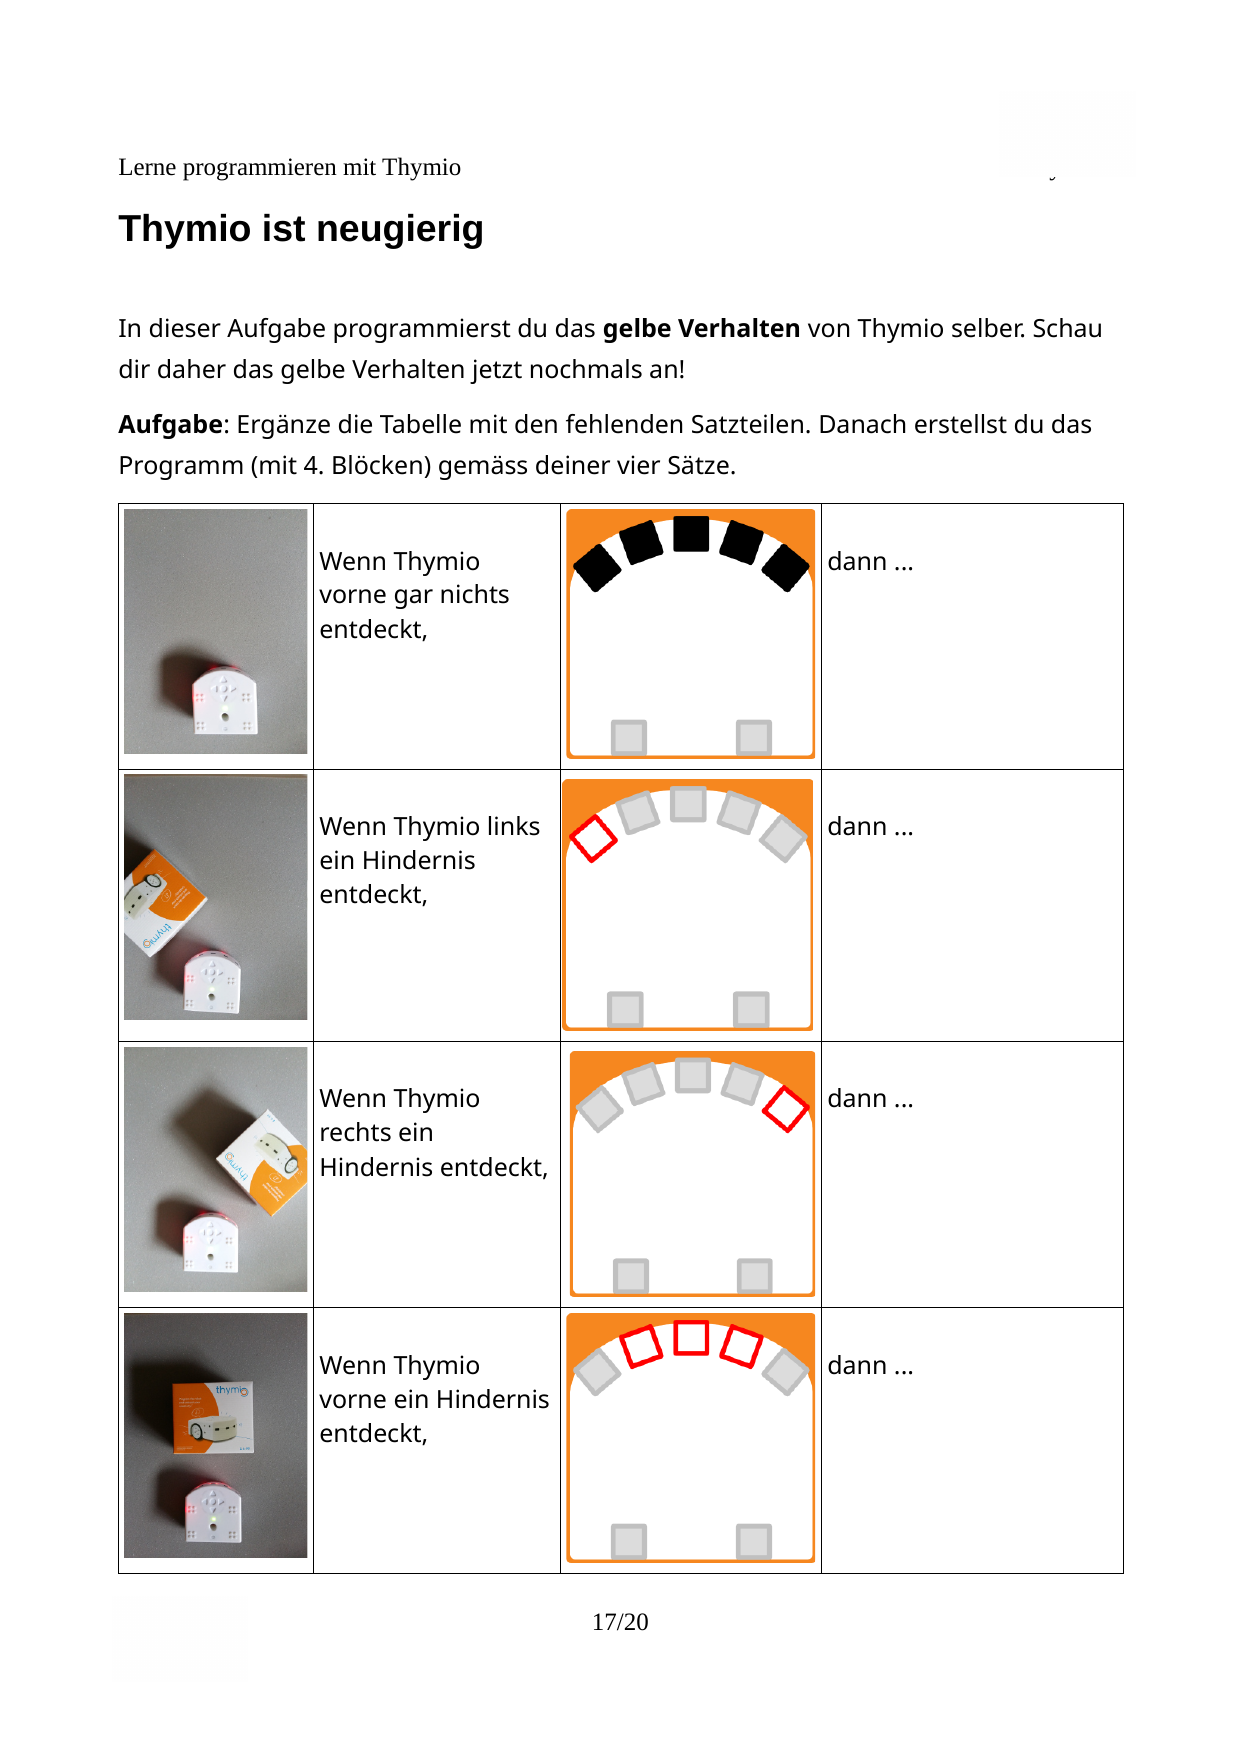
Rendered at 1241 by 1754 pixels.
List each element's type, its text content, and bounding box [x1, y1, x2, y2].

picture [112, 1596, 249, 1682]
table_cell Wenn Thymio links ein Hindernis entdeckt, [314, 770, 560, 1041]
table_header Wenn Thymio vorne gar nichts entdeckt, [314, 504, 560, 769]
table_header [561, 504, 821, 769]
table_cell Wenn Thymio rechts ein Hindernis entdeckt, [314, 1042, 560, 1307]
picture [999, 91, 1136, 177]
table_cell [561, 770, 821, 1041]
picture [566, 509, 816, 759]
table_cell dann ... [822, 1042, 1123, 1307]
subtitle Thymio ist neugierig [118, 206, 1122, 249]
table_header dann ... [822, 504, 1123, 769]
picture [566, 1313, 816, 1563]
picture [569, 1051, 816, 1297]
table_header [119, 504, 313, 769]
table_cell [561, 1042, 821, 1307]
text Aufgabe: Ergänze die Tabelle mit den fehlenden Satzteilen. Danach erstellst du das Programm (mit 4. Blöcken) gemäss deiner vier Sätze. [118, 407, 1122, 482]
table_cell dann ... [822, 1308, 1123, 1573]
text In dieser Aufgabe programmierst du das gelbe Verhalten von Thymio selber. Schau dir daher das gelbe Verhalten jetzt nochmals an! [118, 311, 1122, 386]
picture [562, 779, 813, 1031]
table_cell [561, 1308, 821, 1573]
picture [124, 1313, 308, 1558]
table_cell Wenn Thymio vorne ein Hindernis entdeckt, [314, 1308, 560, 1573]
table_cell [119, 1042, 313, 1307]
table_cell dann ... [822, 770, 1123, 1041]
picture [124, 774, 308, 1020]
table_cell [119, 1308, 313, 1573]
picture [124, 1047, 308, 1292]
picture [124, 509, 308, 754]
table_cell [119, 770, 313, 1041]
